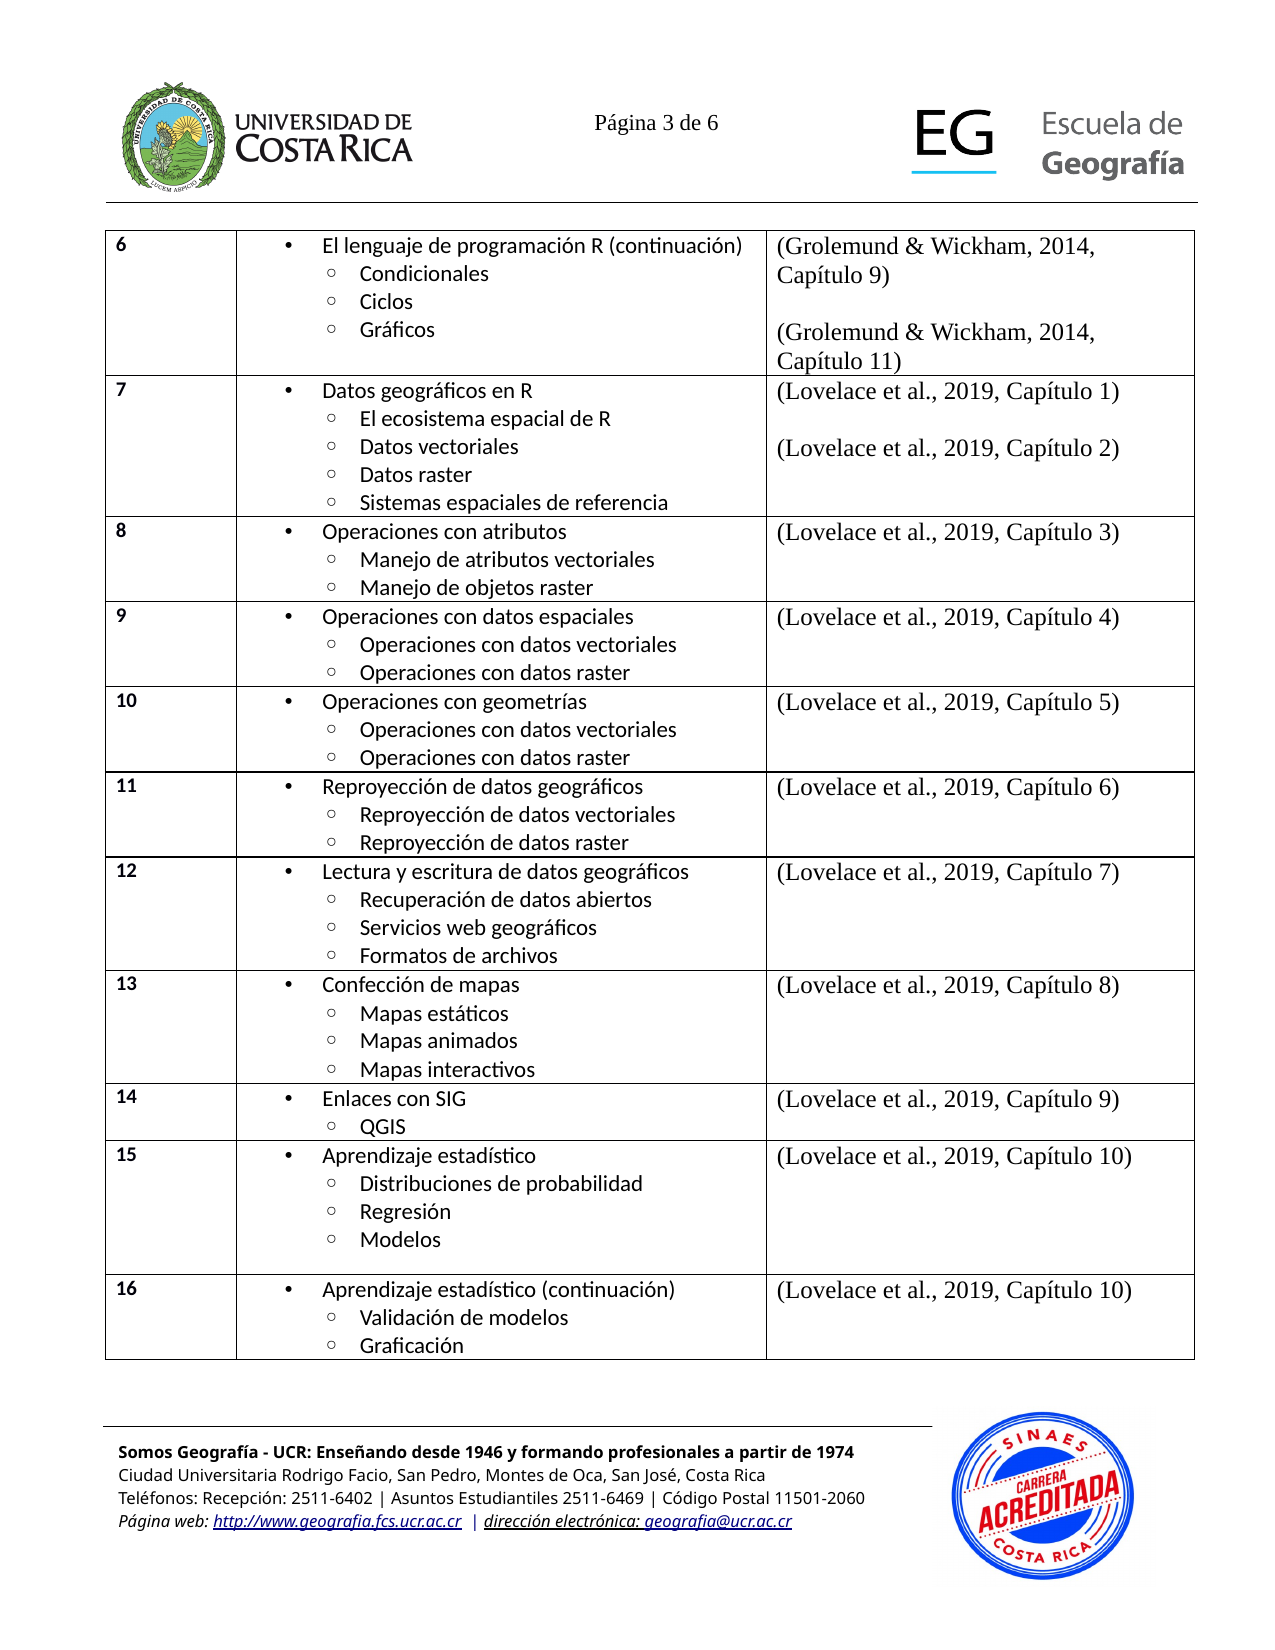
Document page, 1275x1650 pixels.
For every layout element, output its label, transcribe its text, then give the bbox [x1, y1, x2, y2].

table_cell (Lovelace et al., 2019, Capítulo 6) [767, 773, 1194, 856]
table_cell Operaciones con atributos Manejo de atributos vectoriales Manejo de objetos raster [237, 517, 766, 601]
table_cell (Lovelace et al., 2019, Capítulo 7) [767, 858, 1194, 969]
table_cell 11 [106, 773, 236, 856]
table_cell 16 [106, 1275, 236, 1359]
table_cell 15 [106, 1141, 236, 1274]
table_cell (Lovelace et al., 2019, Capítulo 10) [767, 1275, 1194, 1359]
table_cell (Grolemund & Wickham, 2014, Capítulo 9) (Grolemund & Wickham, 2014, Capítulo 11) [767, 231, 1194, 375]
table_cell Aprendizaje estadístico (continuación) Validación de modelos Graficación [237, 1275, 766, 1359]
table_cell Aprendizaje estadístico Distribuciones de probabilidad Regresión Modelos [237, 1141, 766, 1274]
table_cell (Lovelace et al., 2019, Capítulo 3) [767, 517, 1194, 601]
table_cell Reproyección de datos geográficos Reproyección de datos vectoriales Reproyección de datos raster [237, 773, 766, 856]
picture [932, 1406, 1156, 1587]
table_cell 7 [106, 376, 236, 516]
picture [118, 76, 417, 197]
table_cell 10 [106, 687, 236, 771]
table_cell (Lovelace et al., 2019, Capítulo 5) [767, 687, 1194, 771]
table_cell Operaciones con geometrías Operaciones con datos vectoriales Operaciones con datos raster [237, 687, 766, 771]
table_cell 9 [106, 602, 236, 686]
table_cell 8 [106, 517, 236, 601]
picture [887, 66, 1208, 216]
table_cell (Lovelace et al., 2019, Capítulo 9) [767, 1084, 1194, 1140]
table_cell 13 [106, 971, 236, 1083]
table_cell (Lovelace et al., 2019, Capítulo 8) [767, 971, 1194, 1083]
table_cell 12 [106, 858, 236, 969]
table_cell Operaciones con datos espaciales Operaciones con datos vectoriales Operaciones con datos raster [237, 602, 766, 686]
table_cell Lectura y escritura de datos geográficos Recuperación de datos abiertos Servicios web geográficos Formatos de archivos [237, 858, 766, 969]
table_cell 14 [106, 1084, 236, 1140]
table_cell Datos geográficos en R El ecosistema espacial de R Datos vectoriales Datos raster Sistemas espaciales de referencia [237, 376, 766, 516]
table_cell (Lovelace et al., 2019, Capítulo 1) (Lovelace et al., 2019, Capítulo 2) [767, 376, 1194, 516]
table_cell Enlaces con SIG QGIS [237, 1084, 766, 1140]
table_cell El lenguaje de programación R (continuación) Condicionales Ciclos Gráficos [237, 231, 766, 375]
table_cell (Lovelace et al., 2019, Capítulo 4) [767, 602, 1194, 686]
table_cell Confección de mapas Mapas estáticos Mapas animados Mapas interactivos [237, 971, 766, 1083]
table_cell 6 [106, 231, 236, 375]
table_cell (Lovelace et al., 2019, Capítulo 10) [767, 1141, 1194, 1274]
